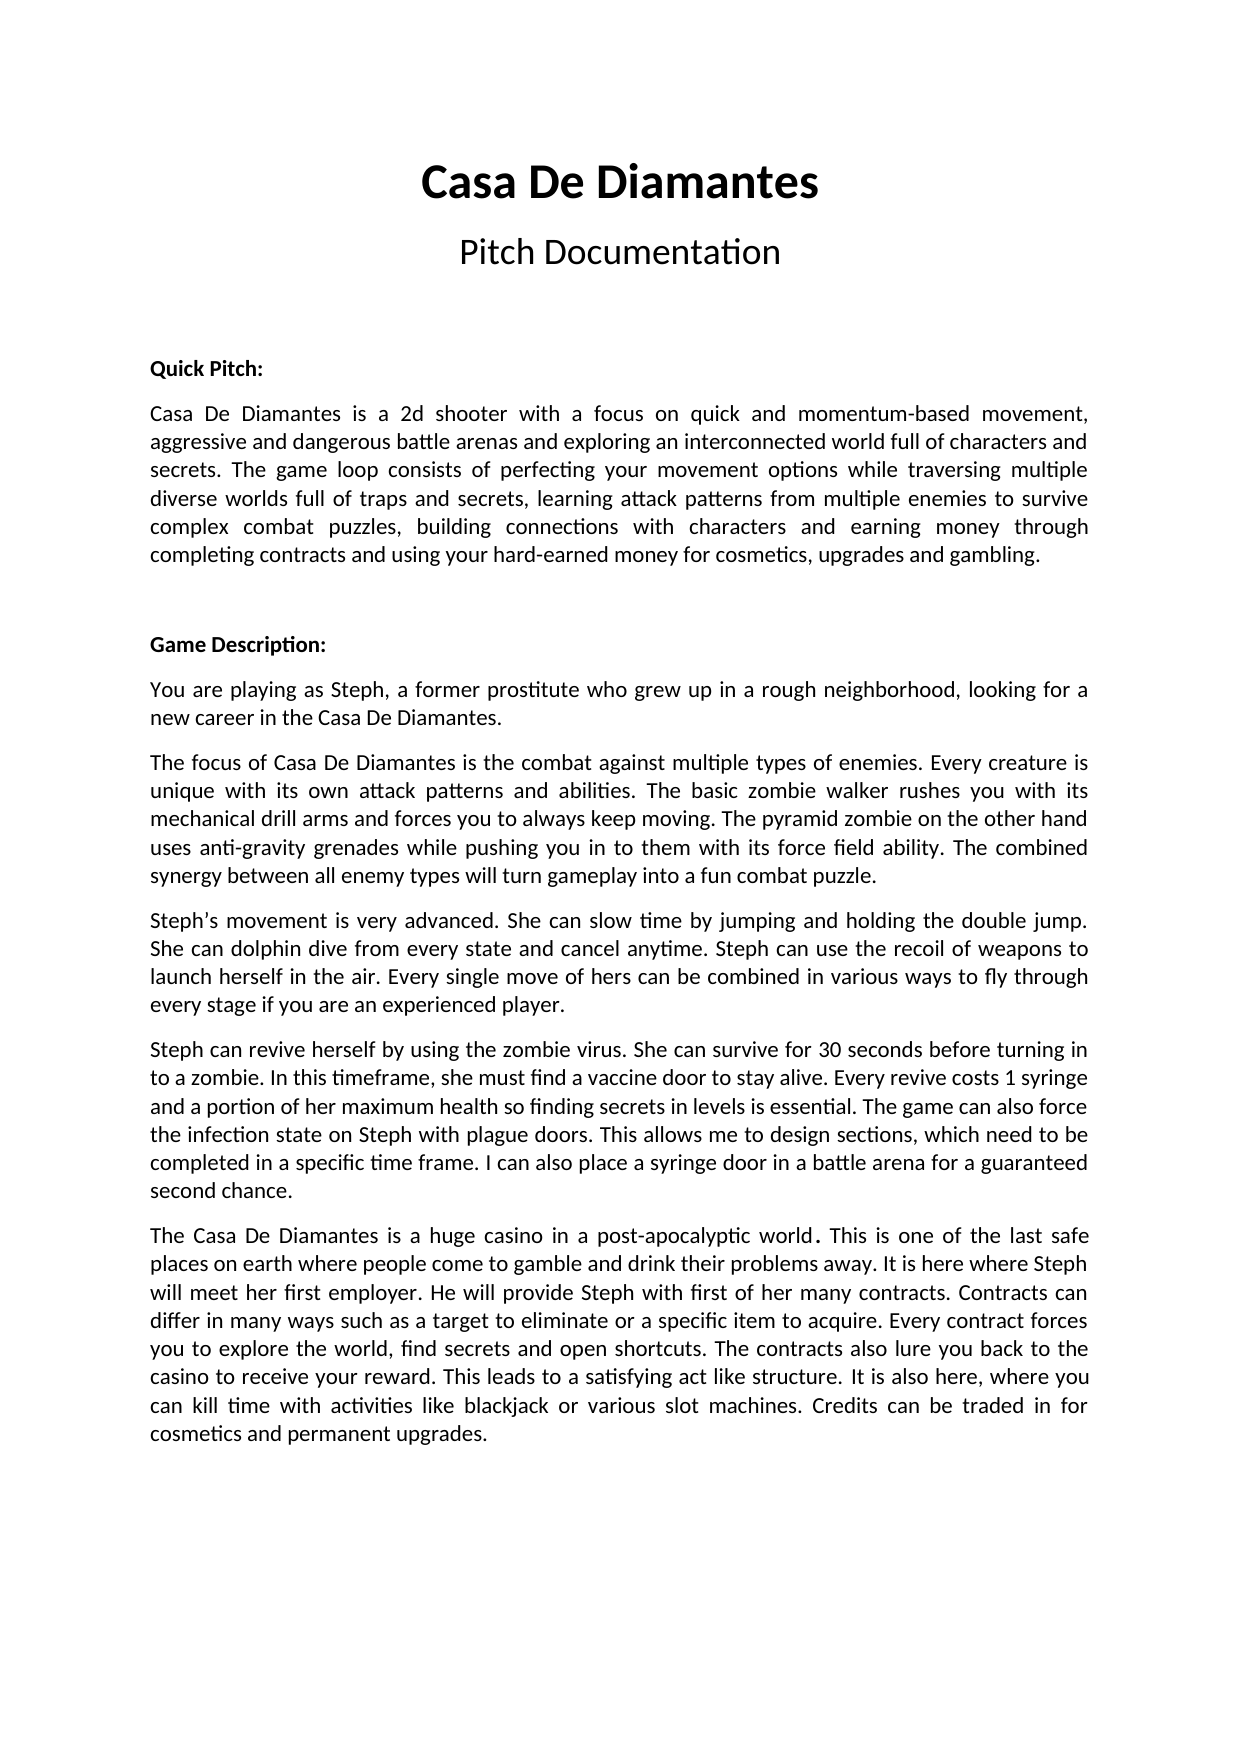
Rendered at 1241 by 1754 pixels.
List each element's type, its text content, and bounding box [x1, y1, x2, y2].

text Game Description: [150, 630, 1090, 658]
text You are playing as Steph, a former prostitute who grew up in a rough neighborhood, looking for a new career in the Casa De Diamantes. [150, 675, 1090, 731]
text Quick Pitch: [150, 354, 1090, 382]
text Casa De Diamantes is a 2d shooter with a focus on quick and momentum-based movement, aggressive and dangerous battle arenas and exploring an interconnected world full of characters and secrets. The game loop consists of perfecting your movement options while traversing multiple diverse worlds full of traps and secrets, learning attack patterns from multiple enemies to survive complex combat puzzles, building connections with characters and earning money through completing contracts and using your hard-earned money for cosmetics, upgrades and gambling. [150, 399, 1090, 568]
text Steph can revive herself by using the zombie virus. She can survive for 30 seconds before turning in to a zombie. In this timeframe, she must find a vaccine door to stay alive. Every revive costs 1 syringe and a portion of her maximum health so finding secrets in levels is essential. The game can also force the infection state on Steph with plague doors. This allows me to design sections, which need to be completed in a specific time frame. I can also place a syringe door in a battle arena for a guaranteed second chance. [150, 1035, 1090, 1204]
text The focus of Casa De Diamantes is the combat against multiple types of enemies. Every creature is unique with its own attack patterns and abilities. The basic zombie walker rushes you with its mechanical drill arms and forces you to always keep moving. The pyramid zombie on the other hand uses anti-gravity grenades while pushing you in to them with its force field ability. The combined synergy between all enemy types will turn gameplay into a fun combat puzzle. [150, 748, 1090, 889]
text The Casa De Diamantes is a huge casino in a post-apocalyptic world. This is one of the last safe places on earth where people come to gamble and drink their problems away. It is here where Steph will meet her first employer. He will provide Steph with first of her many contracts. Contracts can differ in many ways such as a target to eliminate or a specific item to acquire. Every contract forces you to explore the world, find secrets and open shortcuts. The contracts also lure you back to the casino to receive your reward. This leads to a satisfying act like structure. It is also here, where you can kill time with activities like blackjack or various slot machines. Credits can be traded in for cosmetics and permanent upgrades. [150, 1221, 1090, 1447]
text Pitch Documentation [150, 228, 1090, 274]
text Casa De Diamantes [150, 150, 1090, 211]
text Steph’s movement is very advanced. She can slow time by jumping and holding the double jump. She can dolphin dive from every state and cancel anytime. Steph can use the recoil of weapons to launch herself in the air. Every single move of hers can be combined in various ways to fly through every stage if you are an experienced player. [150, 906, 1090, 1018]
